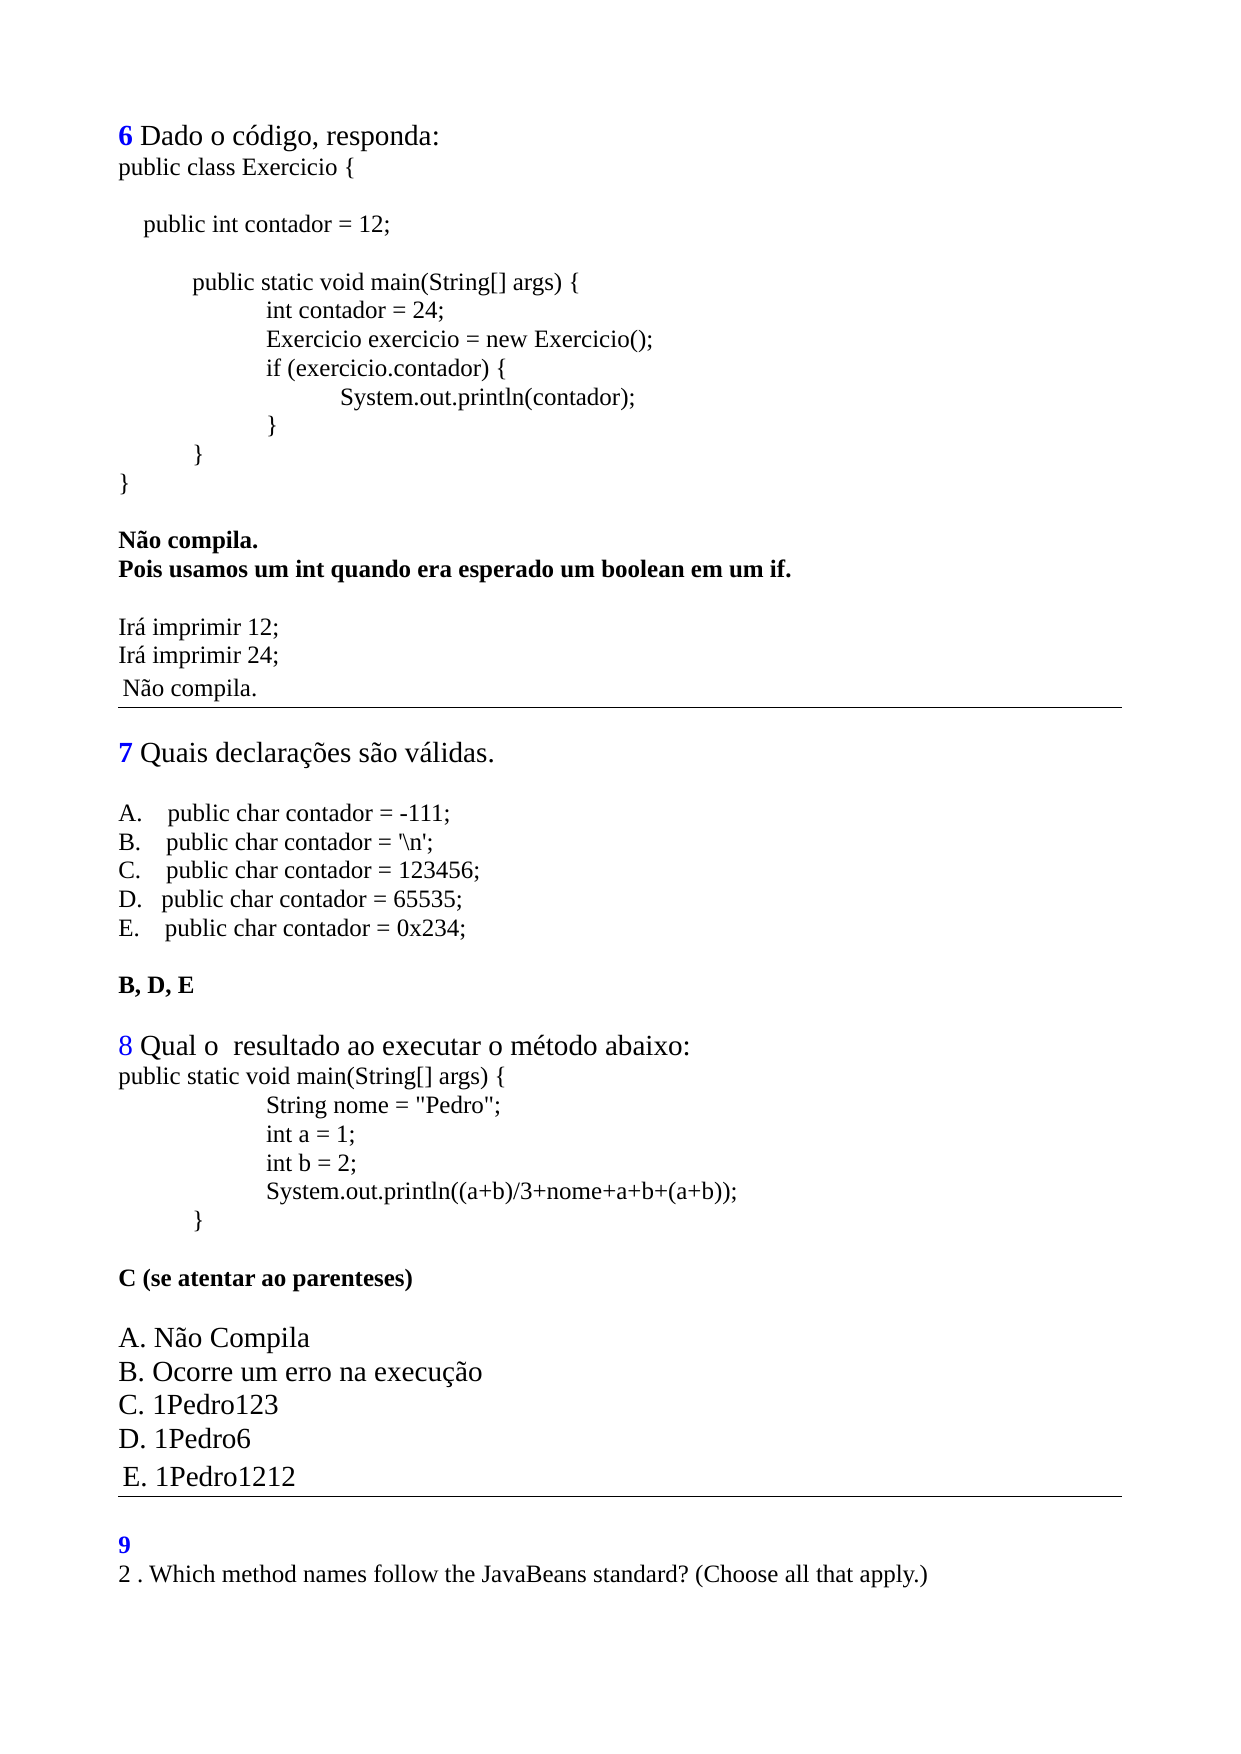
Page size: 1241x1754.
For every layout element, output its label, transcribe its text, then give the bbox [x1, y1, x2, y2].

text E. 1Pedro1212 [118, 1454, 1122, 1496]
text E. public char contador = 0x234; [118, 913, 1122, 942]
text A. Não Compila [118, 1320, 1122, 1354]
text 7 Quais declarações são válidas. [118, 736, 1122, 769]
text int a = 1; [118, 1119, 1122, 1148]
text int contador = 24; [118, 295, 1122, 324]
text public static void main(String[] args) { [118, 1061, 1122, 1090]
text } [118, 468, 1122, 497]
text public class Exercicio { [118, 152, 1122, 180]
text 9 [118, 1530, 1122, 1559]
text B. public char contador = '\n'; [118, 827, 1122, 855]
text C. public char contador = 123456; [118, 855, 1122, 884]
text Exercicio exercicio = new Exercicio(); [118, 324, 1122, 353]
text public int contador = 12; [118, 209, 1122, 238]
text Irá imprimir 12; [118, 612, 1122, 640]
text public static void main(String[] args) { [118, 267, 1122, 295]
text D. 1Pedro6 [118, 1421, 1122, 1454]
text Não compila. [118, 525, 1122, 554]
text 8 Qual o resultado ao executar o método abaixo: [118, 1028, 1122, 1061]
text Irá imprimir 24; [118, 640, 1122, 669]
text } [118, 410, 1122, 439]
text C (se atentar ao parenteses) [118, 1263, 1122, 1291]
text 2 . Which method names follow the JavaBeans standard? (Choose all that apply.) [118, 1559, 1122, 1588]
text B, D, E [118, 970, 1122, 999]
text int b = 2; [118, 1148, 1122, 1176]
text } [118, 1205, 1122, 1234]
text } [118, 439, 1122, 468]
text System.out.println(contador); [118, 382, 1122, 410]
text System.out.println((a+b)/3+nome+a+b+(a+b)); [118, 1176, 1122, 1205]
text B. Ocorre um erro na execução [118, 1354, 1122, 1387]
text 6 Dado o código, responda: [118, 118, 1122, 152]
text String nome = "Pedro"; [118, 1090, 1122, 1119]
text A. public char contador = -111; [118, 798, 1122, 827]
text if (exercicio.contador) { [118, 353, 1122, 382]
text Não compila. [118, 669, 1122, 707]
text C. 1Pedro123 [118, 1387, 1122, 1421]
text D. public char contador = 65535; [118, 884, 1122, 913]
text Pois usamos um int quando era esperado um boolean em um if. [118, 554, 1122, 583]
